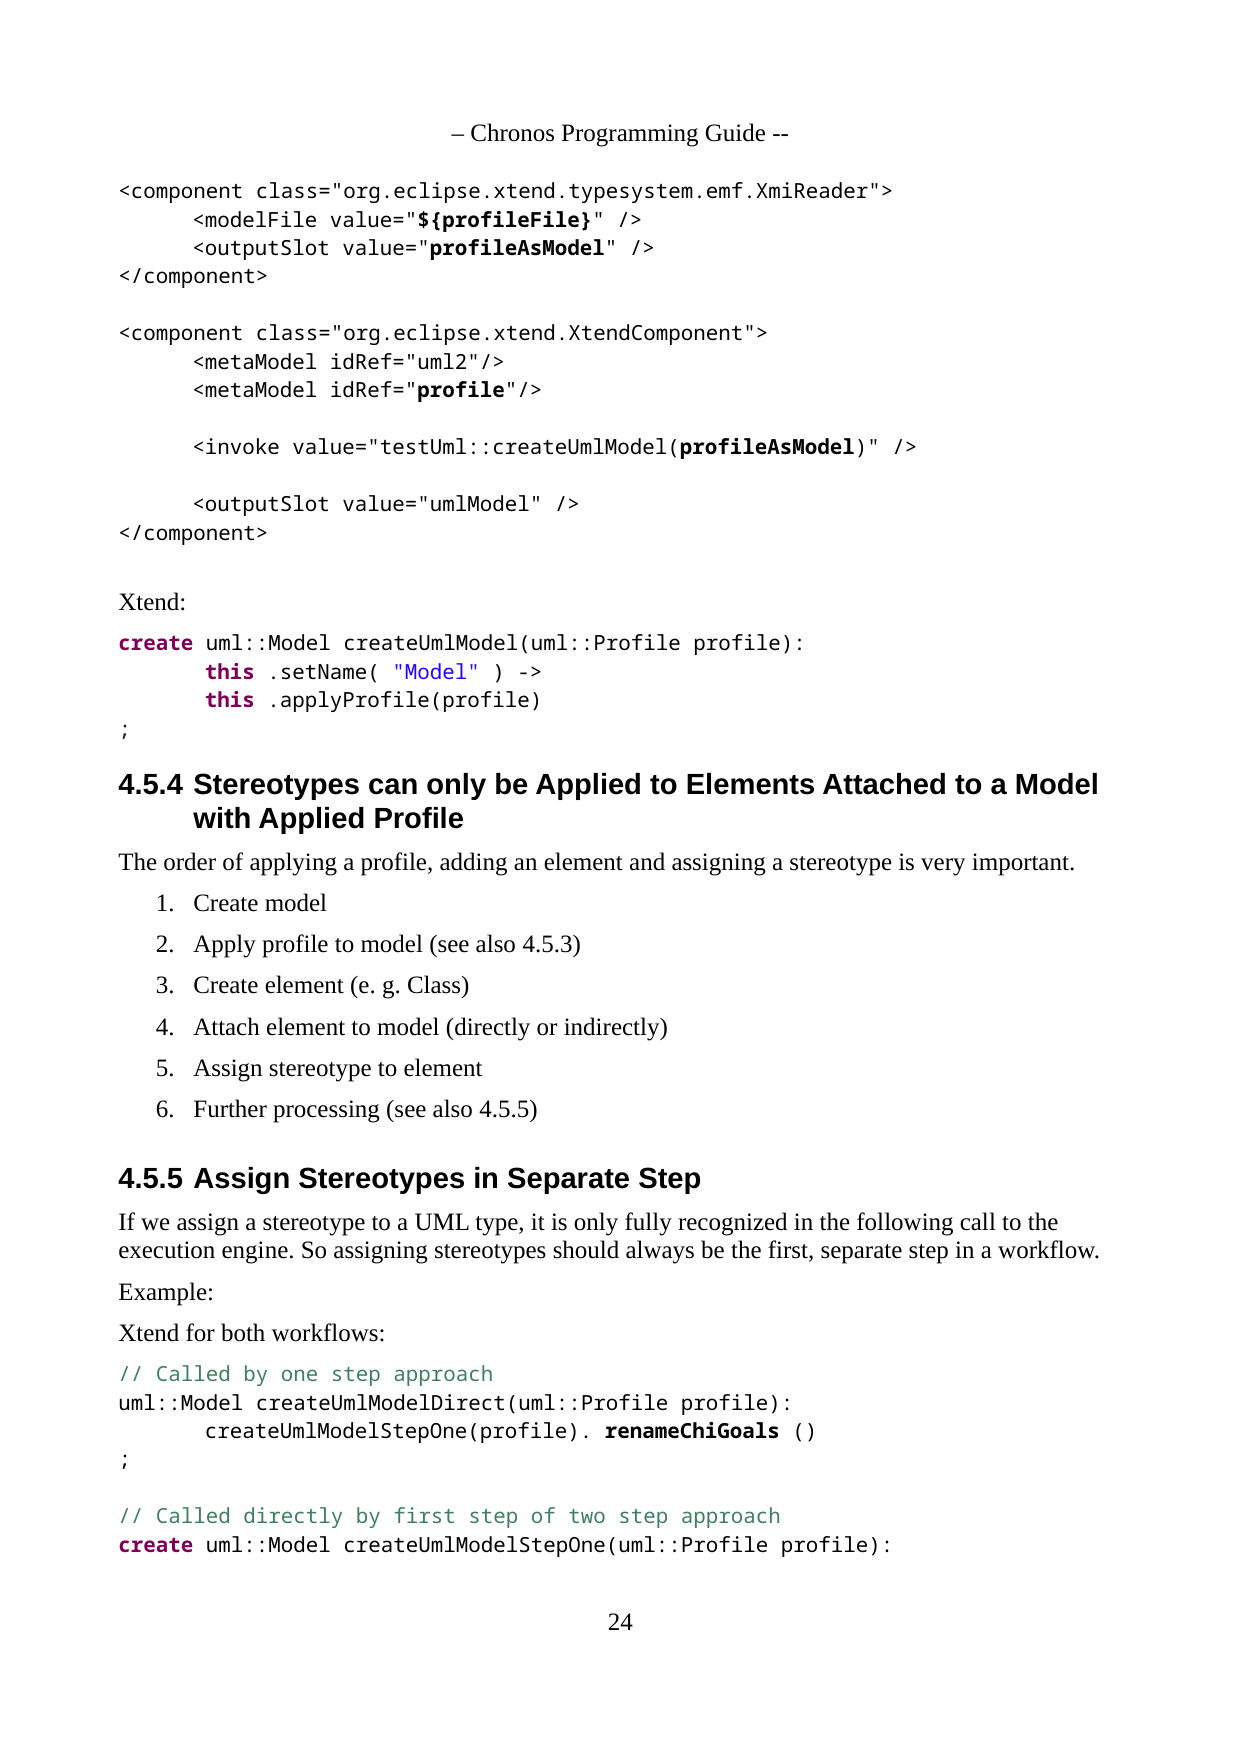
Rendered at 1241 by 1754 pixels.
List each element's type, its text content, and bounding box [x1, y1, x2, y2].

text <invoke value="testUml::createUmlModel(profileAsModel)" /> [118, 432, 1122, 461]
list Further processing (see also 4.5.5) [156, 1094, 1122, 1123]
list Create element (e. g. Class) [156, 971, 1122, 999]
text create uml::Model createUmlModelStepOne(uml::Profile profile): [118, 1530, 1122, 1558]
text // Called by one step approach [118, 1359, 1122, 1388]
list Attach element to model (directly or indirectly) [156, 1012, 1122, 1041]
text create uml::Model createUmlModel(uml::Profile profile): [118, 628, 1122, 657]
text Example: [118, 1277, 1122, 1305]
text ; [118, 1444, 1122, 1473]
text createUmlModelStepOne(profile). renameChiGoals () [118, 1416, 1122, 1444]
list Assign stereotype to element [156, 1053, 1122, 1082]
text uml::Model createUmlModelDirect(uml::Profile profile): [118, 1388, 1122, 1416]
text Xtend: [118, 587, 1122, 616]
text </component> [118, 262, 1122, 290]
text <modelFile value="${profileFile}" /> [118, 205, 1122, 233]
text <outputSlot value="profileAsModel" /> [118, 233, 1122, 262]
subtitle Assign Stereotypes in Separate Step [118, 1161, 1122, 1194]
text <outputSlot value="umlModel" /> [118, 489, 1122, 518]
text this .setName( "Model" ) -> [118, 657, 1122, 685]
text If we assign a stereotype to a UML type, it is only fully recognized in the following call to the execution engine. So assigning stereotypes should always be the first, separate step in a workflow. [118, 1207, 1122, 1264]
text ; [118, 714, 1122, 742]
text </component> [118, 518, 1122, 546]
text <metaModel idRef="profile"/> [118, 375, 1122, 404]
subtitle Stereotypes can only be Applied to Elements Attached to a Model with Applied Profile [118, 767, 1122, 834]
text <component class="org.eclipse.xtend.XtendComponent"> [118, 318, 1122, 347]
text // Called directly by first step of two step approach [118, 1501, 1122, 1530]
list Create model [156, 888, 1122, 917]
text <component class="org.eclipse.xtend.typesystem.emf.XmiReader"> [118, 176, 1122, 205]
text Xtend for both workflows: [118, 1318, 1122, 1347]
text this .applyProfile(profile) [118, 685, 1122, 714]
text The order of applying a profile, adding an element and assigning a stereotype is very important. [118, 847, 1122, 876]
text <metaModel idRef="uml2"/> [118, 347, 1122, 375]
list Apply profile to model (see also 4.5.3) [156, 929, 1122, 958]
